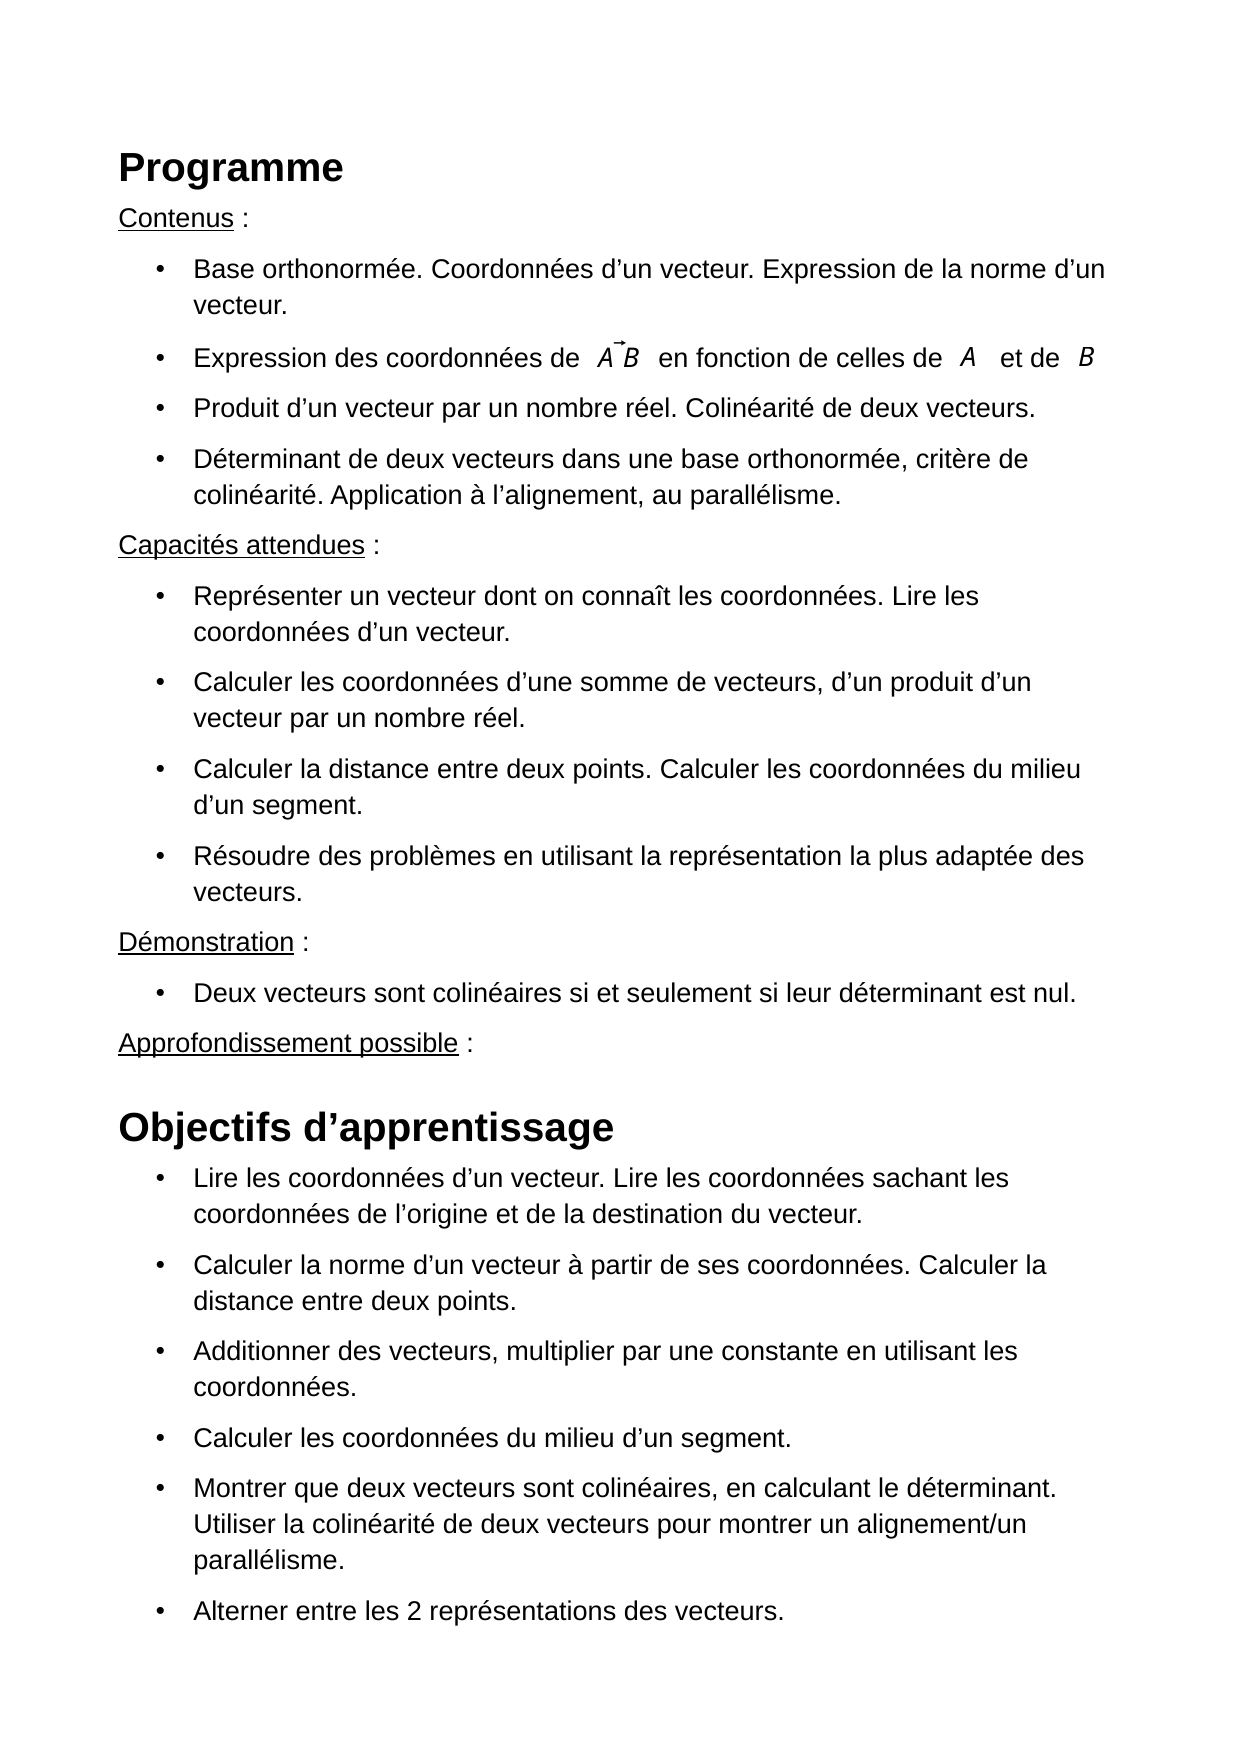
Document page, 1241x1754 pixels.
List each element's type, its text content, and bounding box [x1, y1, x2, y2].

subtitle Programme [118, 143, 1122, 190]
list Base orthonormée. Coordonnées d’un vecteur. Expression de la norme d’un vecteur. [156, 253, 1122, 320]
text Contenus : [118, 202, 1122, 234]
list Expression des coordonnées deen fonction de celles deet de [156, 339, 1122, 373]
list Déterminant de deux vecteurs dans une base orthonormée, critère de colinéarité. Application à l’alignement, au parallélisme. [156, 443, 1122, 510]
list Calculer la distance entre deux points. Calculer les coordonnées du milieu d’un segment. [156, 753, 1122, 820]
text Approfondissement possible : [118, 1027, 1122, 1058]
list Additionner des vecteurs, multiplier par une constante en utilisant les coordonnées. [156, 1335, 1122, 1402]
list Deux vecteurs sont colinéaires si et seulement si leur déterminant est nul. [156, 977, 1122, 1008]
list Produit d’un vecteur par un nombre réel. Colinéarité de deux vecteurs. [156, 392, 1122, 423]
list Résoudre des problèmes en utilisant la représentation la plus adaptée des vecteurs. [156, 839, 1122, 907]
list Représenter un vecteur dont on connaît les coordonnées. Lire les coordonnées d’un vecteur. [156, 580, 1122, 647]
list Calculer la norme d’un vecteur à partir de ses coordonnées. Calculer la distance entre deux points. [156, 1249, 1122, 1316]
list Lire les coordonnées d’un vecteur. Lire les coordonnées sachant les coordonnées de l’origine et de la destination du vecteur. [156, 1162, 1122, 1229]
text Capacités attendues : [118, 529, 1122, 561]
subtitle Objectifs d’apprentissage [118, 1103, 1122, 1149]
text Démonstration : [118, 926, 1122, 957]
list Calculer les coordonnées du milieu d’un segment. [156, 1422, 1122, 1453]
list Calculer les coordonnées d’une somme de vecteurs, d’un produit d’un vecteur par un nombre réel. [156, 666, 1122, 734]
list Montrer que deux vecteurs sont colinéaires, en calculant le déterminant. Utiliser la colinéarité de deux vecteurs pour montrer un alignement/un parallélisme. [156, 1472, 1122, 1576]
list Alterner entre les 2 représentations des vecteurs. [156, 1595, 1122, 1626]
